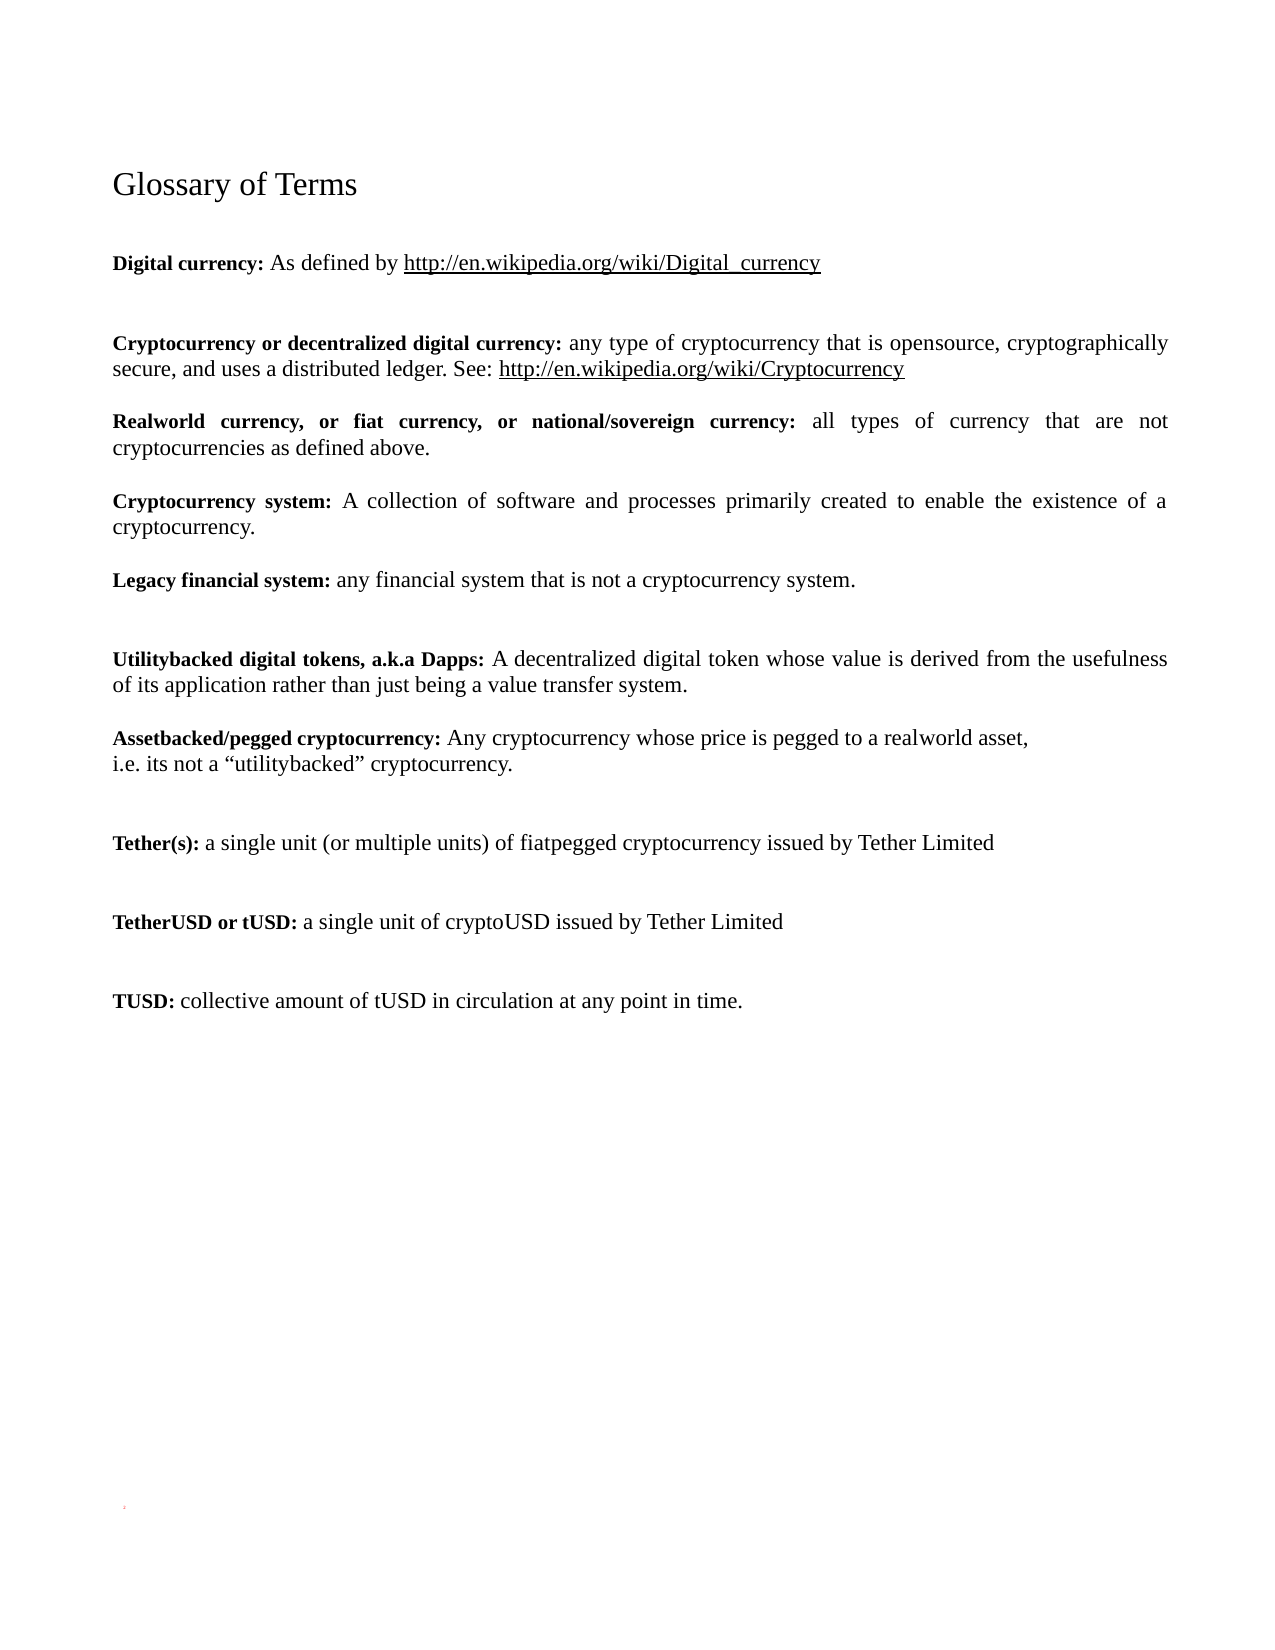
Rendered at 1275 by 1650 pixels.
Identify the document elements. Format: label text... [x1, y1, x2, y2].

text Asset­backed/pegged cryptocurrency: Any cryptocurrency whose price is pegged to a real­world asset, [112, 724, 1169, 750]
text Tether(s): a single unit (or multiple units) of fiat­pegged cryptocurrency issued by Tether Limited [112, 829, 1169, 856]
text Cryptocurrency system: A collection of software and processes primarily created to enable the existence of a cryptocurrency. [112, 487, 1169, 539]
text Utility­backed digital tokens, a.k.a Dapps: A decentralized digital token whose value is derived from the usefulness of its application rather than just being a value transfer system. [112, 645, 1169, 697]
text TUSD: collective amount of tUSD in circulation at any point in time. [112, 987, 1169, 1014]
subtitle Glossary of Terms [112, 164, 1169, 203]
text Cryptocurrency or decentralized digital currency: any type of cryptocurrency that is open­source, cryptographically secure, and uses a distributed ledger. See: http://en.wikipedia.org/wiki/Cryptocurrency [112, 328, 1169, 381]
text Legacy financial system: any financial system that is not a cryptocurrency system. [112, 566, 1169, 592]
text Real­world currency, or fiat currency, or national/sovereign currency: all types of currency that are not cryptocurrencies as defined above. [112, 408, 1169, 460]
text i.e. its not a “utility­backed” cryptocurrency. [112, 750, 1169, 777]
text Digital currency: As defined by http://en.wikipedia.org/wiki/Digital_currency [112, 249, 1169, 276]
text TetherUSD or tUSD: a single unit of crypto­USD issued by Tether Limited [112, 908, 1169, 935]
